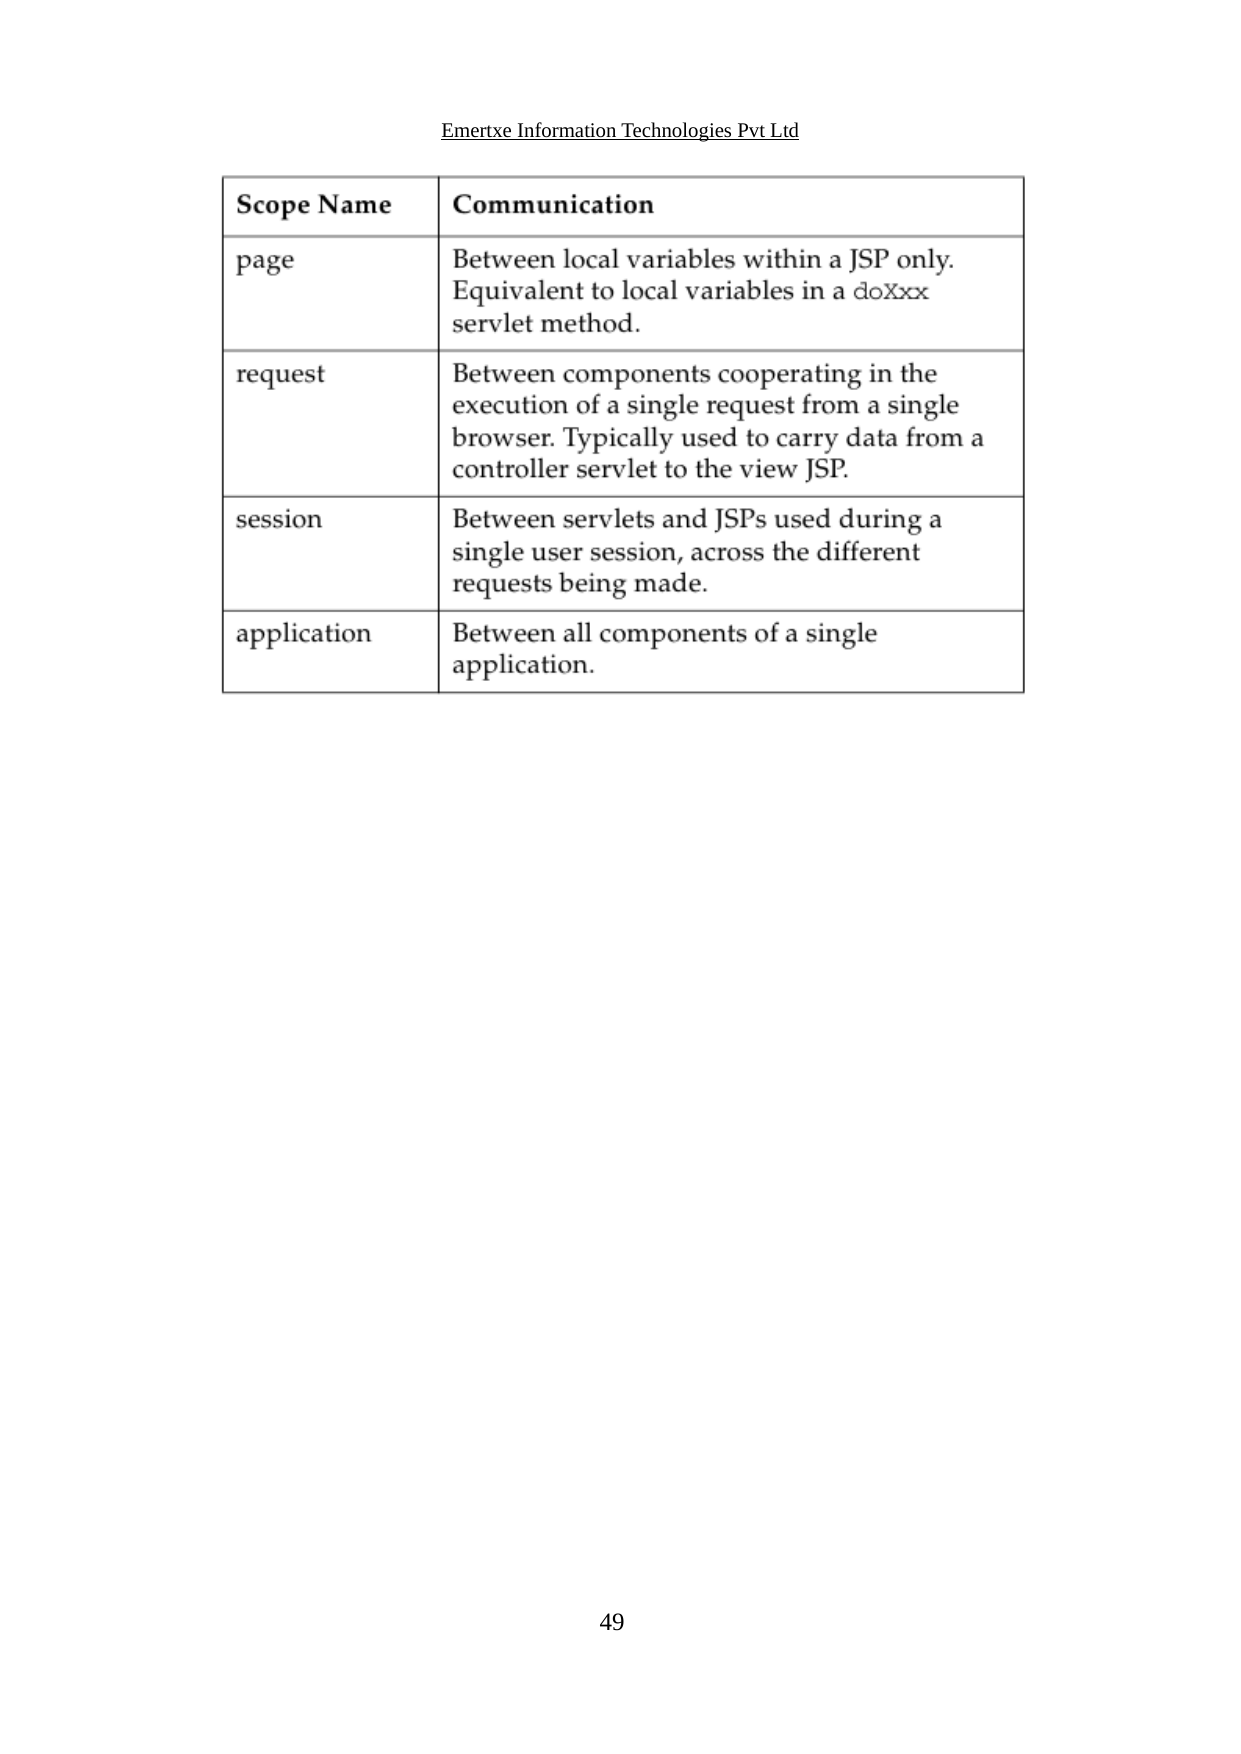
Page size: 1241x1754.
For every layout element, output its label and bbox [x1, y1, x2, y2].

picture [202, 171, 1038, 720]
